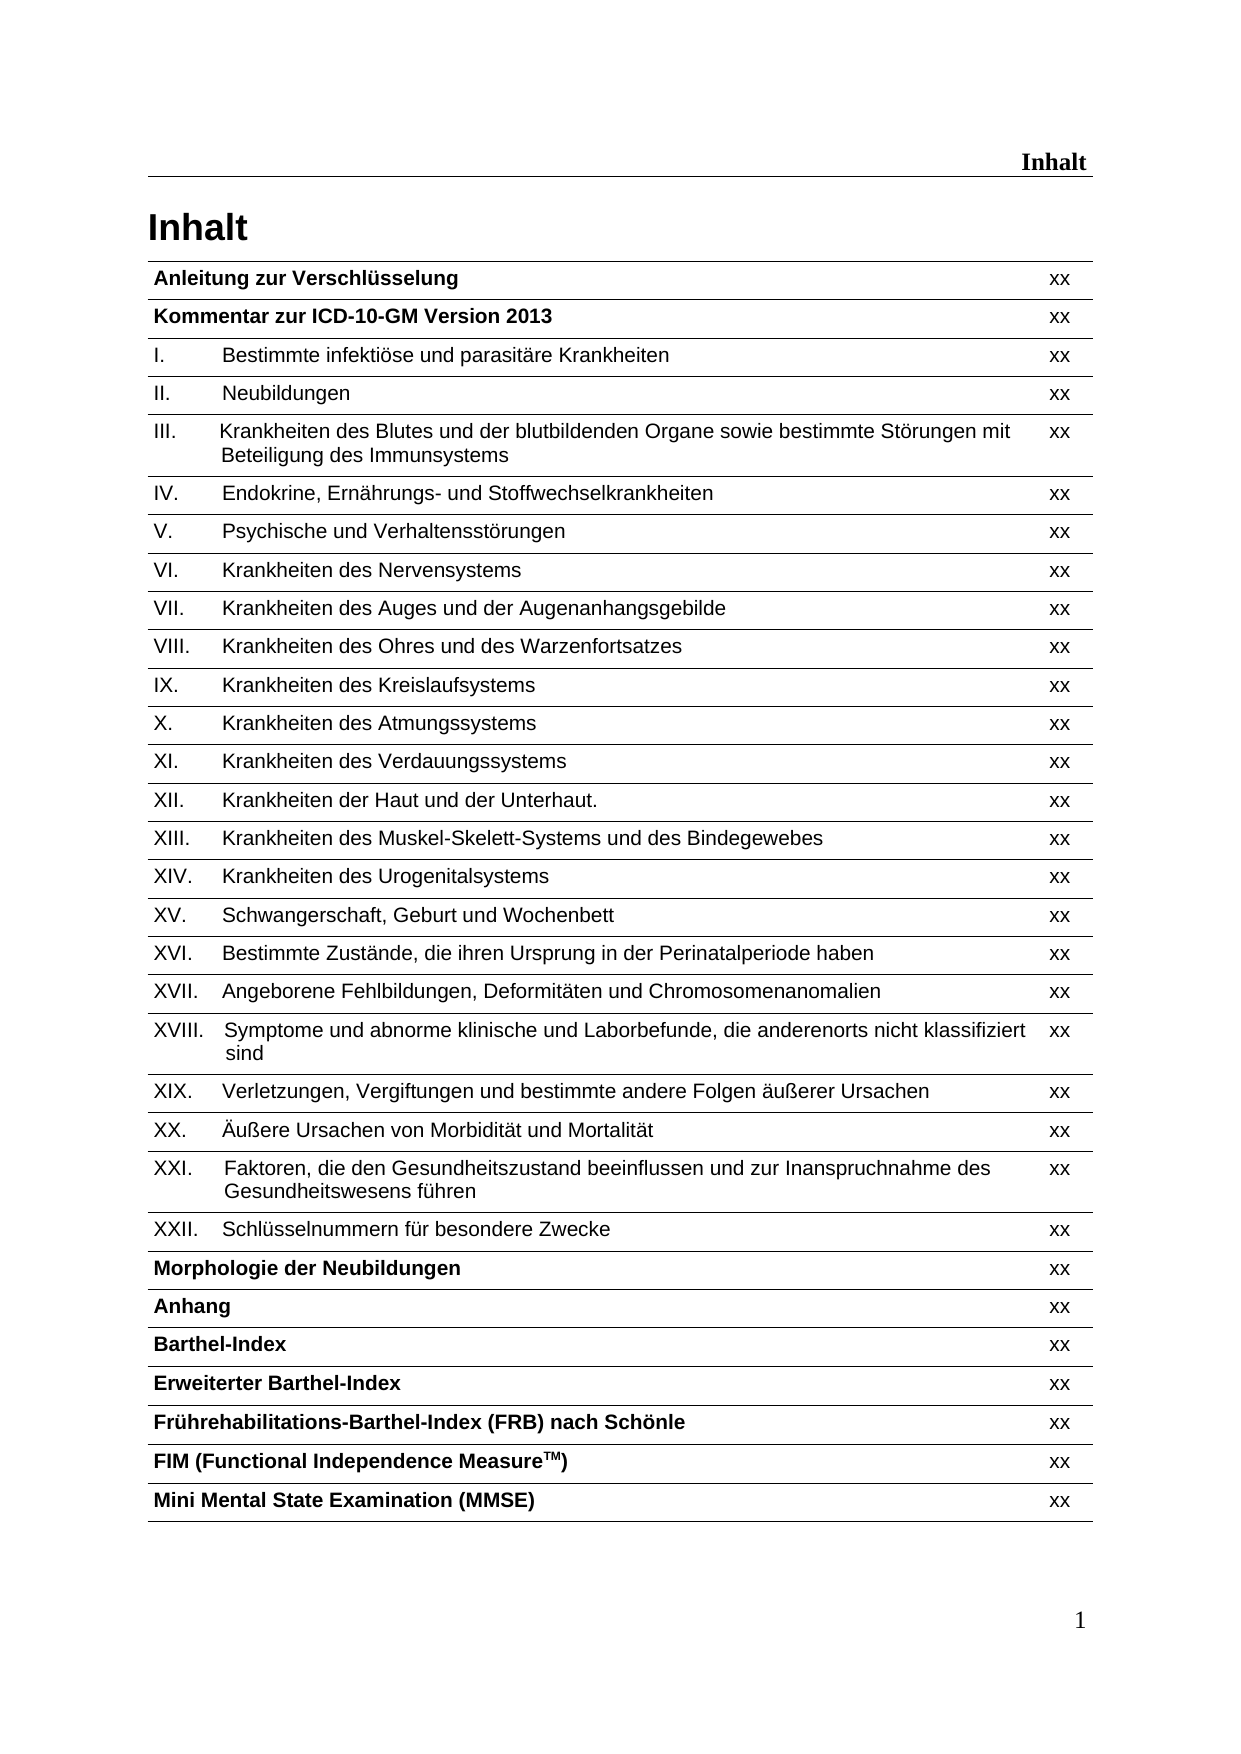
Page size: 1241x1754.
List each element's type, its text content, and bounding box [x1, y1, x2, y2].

table_cell XVIII. [148, 1014, 216, 1074]
table_cell xx [1044, 339, 1093, 376]
table_cell Krankheiten des Verdauungssystems [216, 745, 1043, 782]
table_cell xx [1044, 415, 1093, 476]
table_cell III. [148, 415, 216, 476]
table_cell xx [1044, 1484, 1093, 1521]
table_cell xx [1044, 1213, 1093, 1251]
table_cell VI. [148, 554, 216, 591]
table_cell Schwangerschaft, Geburt und Wochenbett [216, 899, 1043, 936]
table_cell xx [1044, 592, 1093, 629]
table_cell xx [1044, 860, 1093, 897]
table_cell Krankheiten des Ohres und des Warzenfortsatzes [216, 630, 1043, 667]
table_cell I. [148, 339, 216, 376]
table_cell Äußere Ursachen von Morbidität und Mortalität [216, 1113, 1043, 1151]
table_header xx [1044, 262, 1093, 299]
table_cell Krankheiten des Auges und der Augenanhangsgebilde [216, 592, 1043, 629]
table_cell II. [148, 377, 216, 414]
table_cell xx [1044, 1445, 1093, 1483]
table_cell xx [1044, 1367, 1093, 1405]
table_cell Krankheiten des Kreislaufsystems [216, 669, 1043, 706]
table_cell Krankheiten des Muskel-Skelett-Systems und des Bindegewebes [216, 822, 1043, 859]
table_cell VII. [148, 592, 216, 629]
table_cell xx [1044, 554, 1093, 591]
table_cell Endokrine, Ernährungs- und Stoffwechselkrankheiten [216, 477, 1043, 514]
table_cell VIII. [148, 630, 216, 667]
table_cell Faktoren, die den Gesundheitszustand beeinflussen und zur Inanspruchnahme des Gesundheitswesens führen [216, 1152, 1043, 1212]
table_cell IX. [148, 669, 216, 706]
table_cell Krankheiten des Nervensystems [216, 554, 1043, 591]
table_cell xx [1044, 515, 1093, 552]
table_cell xx [1044, 899, 1093, 936]
table_cell xx [1044, 822, 1093, 859]
table_cell XVII. [148, 975, 216, 1012]
table_cell xx [1044, 669, 1093, 706]
table_cell Morphologie der Neubildungen [148, 1252, 1043, 1289]
table_cell Schlüsselnummern für besondere Zwecke [216, 1213, 1043, 1251]
table_cell xx [1044, 1328, 1093, 1366]
table_cell X. [148, 707, 216, 744]
subtitle Inhalt [148, 207, 1093, 248]
table_cell xx [1044, 784, 1093, 821]
table_cell XXII. [148, 1213, 216, 1251]
table_cell XX. [148, 1113, 216, 1151]
table_cell xx [1044, 707, 1093, 744]
table_cell XIV. [148, 860, 216, 897]
table_cell Krankheiten der Haut und der Unterhaut. [216, 784, 1043, 821]
table_cell xx [1044, 745, 1093, 782]
table_cell xx [1044, 937, 1093, 974]
table_cell Anhang [148, 1290, 1043, 1327]
table_cell XV. [148, 899, 216, 936]
table_header Anleitung zur Verschlüsselung [148, 262, 1043, 299]
table_cell XVI. [148, 937, 216, 974]
table_cell xx [1044, 1014, 1093, 1074]
table_cell Frührehabilitations-Barthel-Index (FRB) nach Schönle [148, 1406, 1043, 1444]
table_cell IV. [148, 477, 216, 514]
table_cell XII. [148, 784, 216, 821]
table_cell Bestimmte infektiöse und parasitäre Krankheiten [216, 339, 1043, 376]
table_cell Bestimmte Zustände, die ihren Ursprung in der Perinatalperiode haben [216, 937, 1043, 974]
table_cell XIX. [148, 1075, 216, 1112]
table_cell Mini Mental State Examination (MMSE) [148, 1484, 1043, 1521]
table_cell Krankheiten des Blutes und der blutbildenden Organe sowie bestimmte Störungen mit Beteiligung des Immunsystems [216, 415, 1043, 476]
table_cell Verletzungen, Vergiftungen und bestimmte andere Folgen äußerer Ursachen [216, 1075, 1043, 1112]
table_cell XXI. [148, 1152, 216, 1212]
table_cell xx [1044, 1152, 1093, 1212]
table_cell Kommentar zur ICD-10-GM Version 2013 [148, 300, 1043, 337]
table_cell xx [1044, 975, 1093, 1012]
table_cell Neubildungen [216, 377, 1043, 414]
table_cell xx [1044, 477, 1093, 514]
table_cell FIM (Functional Independence MeasureTM) [148, 1445, 1043, 1483]
table_cell xx [1044, 1290, 1093, 1327]
table_cell Barthel-Index [148, 1328, 1043, 1366]
table_cell xx [1044, 1406, 1093, 1444]
table_cell xx [1044, 1075, 1093, 1112]
table_cell xx [1044, 377, 1093, 414]
table_cell xx [1044, 1113, 1093, 1151]
table_cell V. [148, 515, 216, 552]
table_cell Angeborene Fehlbildungen, Deformitäten und Chromosomenanomalien [216, 975, 1043, 1012]
table_cell Psychische und Verhaltensstörungen [216, 515, 1043, 552]
table_cell XI. [148, 745, 216, 782]
table_cell Krankheiten des Atmungssystems [216, 707, 1043, 744]
table_cell xx [1044, 1252, 1093, 1289]
table_cell Erweiterter Barthel-Index [148, 1367, 1043, 1405]
table_cell Krankheiten des Urogenitalsystems [216, 860, 1043, 897]
table_cell Symptome und abnorme klinische und Laborbefunde, die anderenorts nicht klassifiziert sind [216, 1014, 1043, 1074]
table_cell xx [1044, 300, 1093, 337]
table_cell XIII. [148, 822, 216, 859]
table_cell xx [1044, 630, 1093, 667]
